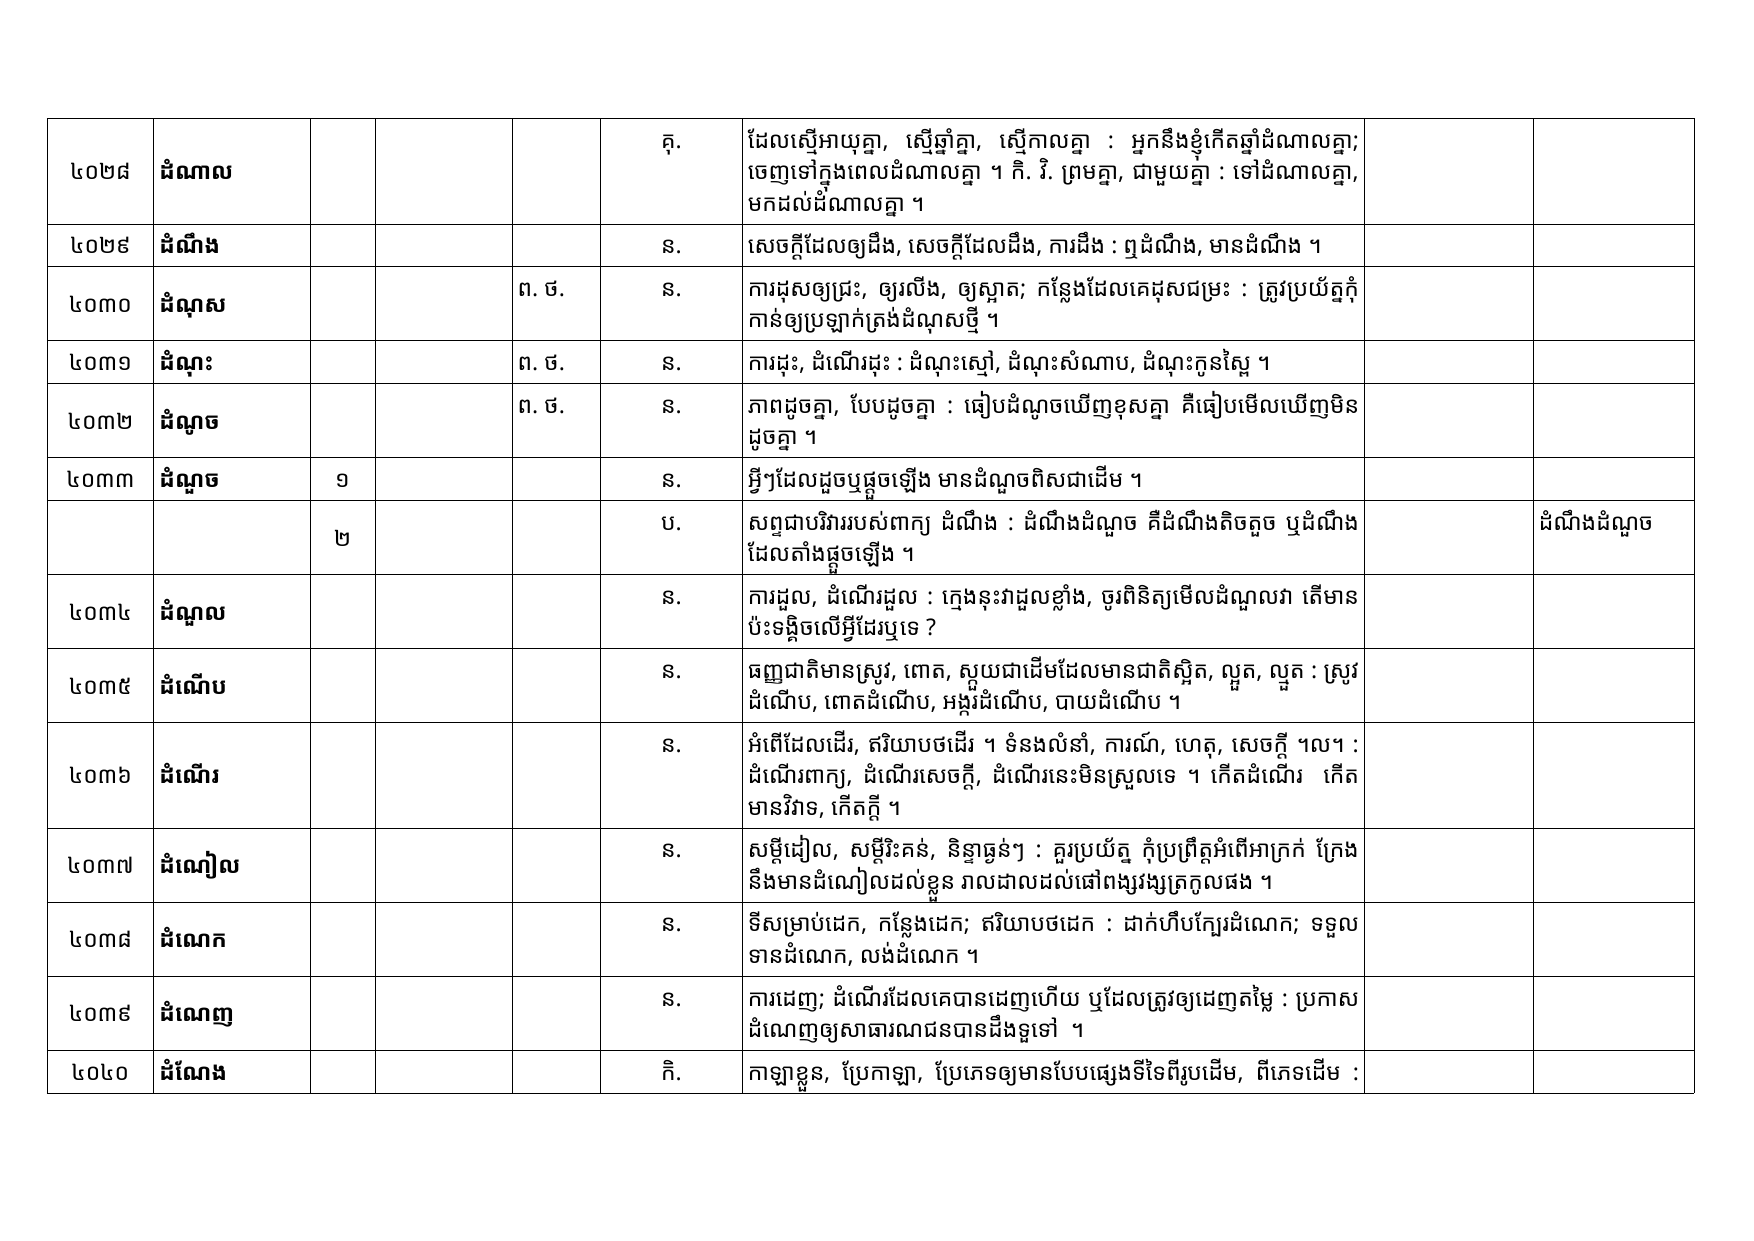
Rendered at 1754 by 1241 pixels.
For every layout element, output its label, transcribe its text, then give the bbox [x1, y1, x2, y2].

table_cell [1534, 341, 1694, 383]
table_cell ធញ្ញជាតិ​មាន​ស្រូវ, ពោត, ស្កួយ​ជាដើម​ដែល​មាន​ជាតិ​ស្អិត, ល្អួត, ល្មួត : ស្រូវ​ដំណើប, ពោត​ដំណើប, អង្ករ​ដំណើប, បាយ​ដំណើប ។ [743, 649, 1364, 722]
table_cell [376, 458, 512, 500]
table_cell ន. [601, 575, 742, 648]
table_cell ៤០៤០ [48, 1051, 153, 1092]
table_cell ន. [601, 341, 742, 383]
table_cell ៤០៣០ [48, 267, 153, 340]
table_cell [1534, 723, 1694, 827]
table_cell [513, 1051, 600, 1092]
table_cell [513, 225, 600, 266]
table_cell [1365, 977, 1533, 1050]
table_cell [376, 267, 512, 340]
table_cell [1534, 575, 1694, 648]
table_cell [311, 225, 375, 266]
table_cell ដំណៀល [154, 829, 310, 902]
table_cell ៤០២៩ [48, 225, 153, 266]
table_cell ន. [601, 267, 742, 340]
table_cell ៤០៣៥ [48, 649, 153, 722]
table_cell ដំណឹង​ដំណួច [1534, 501, 1694, 574]
table_cell [1534, 903, 1694, 976]
table_cell ៤០៣៧ [48, 829, 153, 902]
table_cell [376, 225, 512, 266]
table_cell [376, 575, 512, 648]
table_cell ៤០៣១ [48, 341, 153, 383]
table_cell ៤០៣៤ [48, 575, 153, 648]
table_cell ន. [601, 977, 742, 1050]
table_cell ដំណួច [154, 458, 310, 500]
table_cell [311, 341, 375, 383]
table_cell [1365, 903, 1533, 976]
table_cell ទី​សម្រាប់​ដេក, កន្លែង​ដេក; ឥរិយាបថ​ដេក : ដាក់​ហឹប​ក្បែរ​ដំណេក; ទទួល​ទាន​ដំណេក, លង់​ដំណេក ។ [743, 903, 1364, 976]
table_cell [48, 501, 153, 574]
table_cell អំពើ​ដែល​ដើរ, ឥរិយាបថ​ដើរ ។ ទំនង​លំនាំ, ការណ៍, ហេតុ, សេចក្ដី ។ល។ : ដំណើរ​ពាក្យ, ដំណើរ​សេចក្ដី, ដំណើរ​នេះ​មិន​ស្រួល​ទេ ។ កើត​ដំណើរ កើត​មាន​វិវាទ, កើត​ក្ដី ។ [743, 723, 1364, 827]
table_cell ៤០៣២ [48, 384, 153, 457]
table_cell ព. ថ. [513, 267, 600, 340]
table_cell សម្ដី​ដៀល, សម្ដី​រិះគន់, និន្ទា​ធ្ងន់​ៗ : គួរ​ប្រយ័ត្ន កុំ​ប្រព្រឹត្ត​អំពើ​អាក្រក់ ក្រែង​នឹង​មាន​ដំណៀល​ដល់​ខ្លួន រាល​ដាល​ដល់​ផៅពង្ស​វង្សត្រកូល​ផង ។ [743, 829, 1364, 902]
table_cell [376, 977, 512, 1050]
table_cell [376, 384, 512, 457]
table_cell [154, 501, 310, 574]
table_cell [311, 267, 375, 340]
table_cell ៤០៣៩ [48, 977, 153, 1050]
table_cell កាឡា​ខ្លួន, ប្រែ​កាឡា, ប្រែ​ភេទ​ឲ្យ​មាន​បែប​ផ្សេង​ទីទៃ​ពី​រូប​ដើម, ពី​ភេទ​ដើម : យក្ស​ដំណែង​ខ្លួន​ជា​ប្រើស​មាស ។ វេវ. និម្មិត, និរ្មិត ។ កុំ​សរសេរ តំណែង (ម. ព. នេះ​ផង) ។ [743, 1051, 1364, 1092]
table_cell ២ [311, 501, 375, 574]
table_cell ព. ថ. [513, 384, 600, 457]
table_cell [1365, 829, 1533, 902]
table_cell [311, 829, 375, 902]
table_cell [513, 649, 600, 722]
table_cell ដំណើរ [154, 723, 310, 827]
table_cell [376, 119, 512, 223]
table_cell ន. [601, 384, 742, 457]
table_cell [376, 501, 512, 574]
table_cell ន. [601, 829, 742, 902]
table_cell ការ​ដុះ, ដំណើរ​ដុះ : ដំណុះ​ស្មៅ, ដំណុះ​សំណាប, ដំណុះ​កូន​ស្ពៃ ។ [743, 341, 1364, 383]
table_cell ការ​ដេញ; ដំណើរ​ដែល​គេ​បាន​ដេញ​ហើយ ឬ​ដែល​ត្រូវ​ឲ្យ​ដេញ​តម្លៃ : ប្រកាស​ដំណេញ​ឲ្យ​សាធារណ​ជន​បាន​ដឹង​ទួទៅ ។ [743, 977, 1364, 1050]
table_cell ៤០២៨ [48, 119, 153, 223]
table_cell ដំណេក [154, 903, 310, 976]
table_cell [1534, 1051, 1694, 1092]
table_cell គុ. [601, 119, 742, 223]
table_cell ១ [311, 458, 375, 500]
table_cell ៤០៣៨ [48, 903, 153, 976]
table_cell ដំណឹង [154, 225, 310, 266]
table_cell ការ​ដួល, ដំណើរ​ដួល : ក្មេង​នុះ​វា​ដួល​ខ្លាំង, ចូរ​ពិនិត្យ​មើល​ដំណួល​វា តើ​មាន​ប៉ះ​ទង្គិច​លើ​អ្វី​ដែរ​ឬ​ទេ ? [743, 575, 1364, 648]
table_cell ការ​ដុស​ឲ្យ​ជ្រះ, ឲ្យ​រលីង, ឲ្យ​ស្អាត; កន្លែង​ដែល​គេ​ដុស​ជម្រះ : ត្រូវ​ប្រយ័ត្ន​កុំ​កាន់​ឲ្យ​ប្រឡាក់​ត្រង់​ដំណុស​ថ្មី ។ [743, 267, 1364, 340]
table_cell [513, 501, 600, 574]
table_cell ដំណែង [154, 1051, 310, 1092]
table_cell [1365, 575, 1533, 648]
table_cell [1534, 384, 1694, 457]
table_cell ដំណាល [154, 119, 310, 223]
table_cell [1534, 267, 1694, 340]
table_cell [1534, 829, 1694, 902]
table_cell [1534, 119, 1694, 223]
table_cell [1534, 649, 1694, 722]
table_cell ន. [601, 903, 742, 976]
table_cell ន. [601, 458, 742, 500]
table_cell [1365, 119, 1533, 223]
table_cell ដែល​ស្មើ​អាយុ​គ្នា, ស្មើ​ឆ្នាំ​គ្នា, ស្មើ​កាល​គ្នា : អ្នក​នឹង​ខ្ញុំ​កើត​ឆ្នាំ​ដំណាល​គ្នា; ចេញ​ទៅ​ក្នុង​ពេល​ដំណាល​គ្នា ។ កិ. វិ. ព្រម​គ្នា, ជា​មួយ​គ្នា : ទៅ​ដំណាល​គ្នា, មក​ដល់​ដំណាល​គ្នា ។ [743, 119, 1364, 223]
table_cell [1534, 977, 1694, 1050]
table_cell [311, 977, 375, 1050]
table_cell ដំណួល [154, 575, 310, 648]
table_cell ន. [601, 723, 742, 827]
table_cell [1365, 723, 1533, 827]
table_cell សេចក្ដី​ដែល​ឲ្យ​ដឹង, សេចក្ដី​ដែល​ដឹង, ការ​ដឹង : ឮ​ដំណឹង, មាន​ដំណឹង ។ [743, 225, 1364, 266]
table_cell [1365, 341, 1533, 383]
table_cell កិ. [601, 1051, 742, 1092]
table_cell [311, 723, 375, 827]
table_cell ៤០៣៦ [48, 723, 153, 827]
table_cell ន. [601, 649, 742, 722]
table_cell [513, 723, 600, 827]
table_cell [513, 575, 600, 648]
table_cell [513, 458, 600, 500]
table_cell [1365, 384, 1533, 457]
table_cell [311, 903, 375, 976]
table_cell [376, 829, 512, 902]
table_cell អ្វី​ៗ​ដែល​ដួច​ឬ​ផ្ដួច​ឡើង មាន​ដំណួច​ពិស​ជាដើម ។ [743, 458, 1364, 500]
table_cell ៤០៣៣ [48, 458, 153, 500]
table_cell [513, 903, 600, 976]
table_cell [1365, 225, 1533, 266]
table_cell [376, 341, 512, 383]
table_cell [1365, 501, 1533, 574]
table_cell [1365, 267, 1533, 340]
table_cell ដំណុះ [154, 341, 310, 383]
table_cell [513, 829, 600, 902]
table_cell [311, 1051, 375, 1092]
table_cell [376, 903, 512, 976]
table_cell ព. ថ. [513, 341, 600, 383]
table_cell [1534, 225, 1694, 266]
table_cell [376, 649, 512, 722]
table_cell ន. [601, 225, 742, 266]
table_cell ដំណេញ [154, 977, 310, 1050]
table_cell [311, 119, 375, 223]
table_cell ដំណុស [154, 267, 310, 340]
table_cell [1365, 649, 1533, 722]
table_cell ប. [601, 501, 742, 574]
table_cell [1365, 458, 1533, 500]
table_cell [311, 575, 375, 648]
table_cell [376, 1051, 512, 1092]
table_cell [513, 977, 600, 1050]
table_cell [311, 384, 375, 457]
table_cell ភាព​ដូច​គ្នា, បែប​ដូច​គ្នា : ធៀប​ដំណូច​ឃើញ​ខុស​គ្នា គឺ​ធៀប​មើល​ឃើញ​មិន​ដូច​គ្នា ។ [743, 384, 1364, 457]
table_cell [1534, 458, 1694, 500]
table_cell សព្ទ​ជា​បរិវារ​របស់​ពាក្យ ដំណឹង : ដំណឹង​ដំណួច គឺ​ដំណឹង​តិច​តួច ឬ​ដំណឹង​ដែល​តាំង​ផ្ដួច​ឡើង ។ [743, 501, 1364, 574]
table_cell [1365, 1051, 1533, 1092]
table_cell ដំណើប [154, 649, 310, 722]
table_cell [376, 723, 512, 827]
table_cell [311, 649, 375, 722]
table_cell [513, 119, 600, 223]
table_cell ដំណូច [154, 384, 310, 457]
